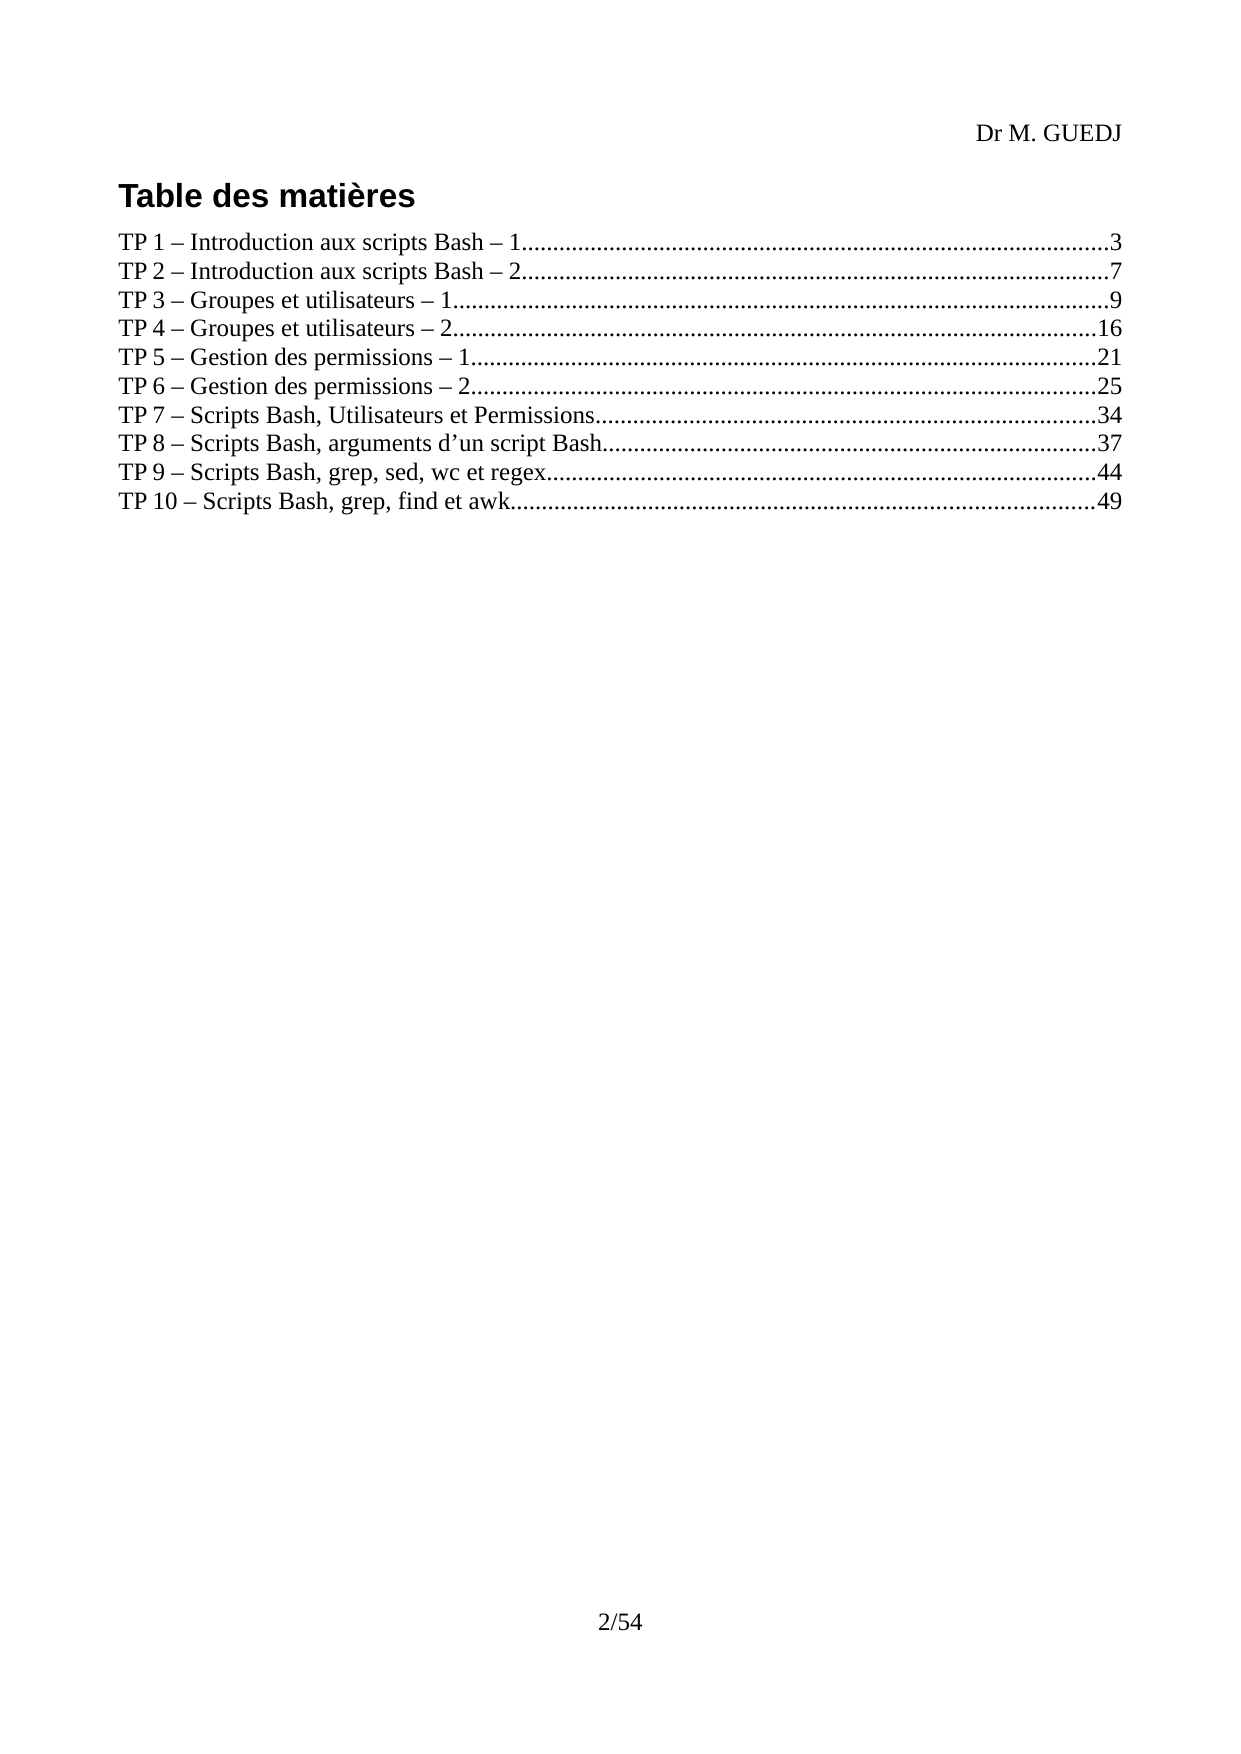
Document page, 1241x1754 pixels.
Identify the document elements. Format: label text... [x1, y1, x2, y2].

text TP 5 – Gestion des permissions – 1 21 [118, 342, 1122, 371]
text TP 3 – Groupes et utilisateurs – 1 9 [118, 285, 1122, 313]
text TP 7 – Scripts Bash, Utilisateurs et Permissions 34 [118, 400, 1122, 428]
text TP 9 – Scripts Bash, grep, sed, wc et regex 44 [118, 457, 1122, 486]
text TP 4 – Groupes et utilisateurs – 2 16 [118, 313, 1122, 342]
text TP 6 – Gestion des permissions – 2 25 [118, 371, 1122, 400]
text TP 2 – Introduction aux scripts Bash – 2 7 [118, 256, 1122, 285]
text TP 1 – Introduction aux scripts Bash – 1 3 [118, 227, 1122, 256]
text TP 10 – Scripts Bash, grep, find et awk 49 [118, 486, 1122, 515]
subtitle Table des matières [118, 176, 1122, 215]
text TP 8 – Scripts Bash, arguments d’un script Bash 37 [118, 428, 1122, 457]
